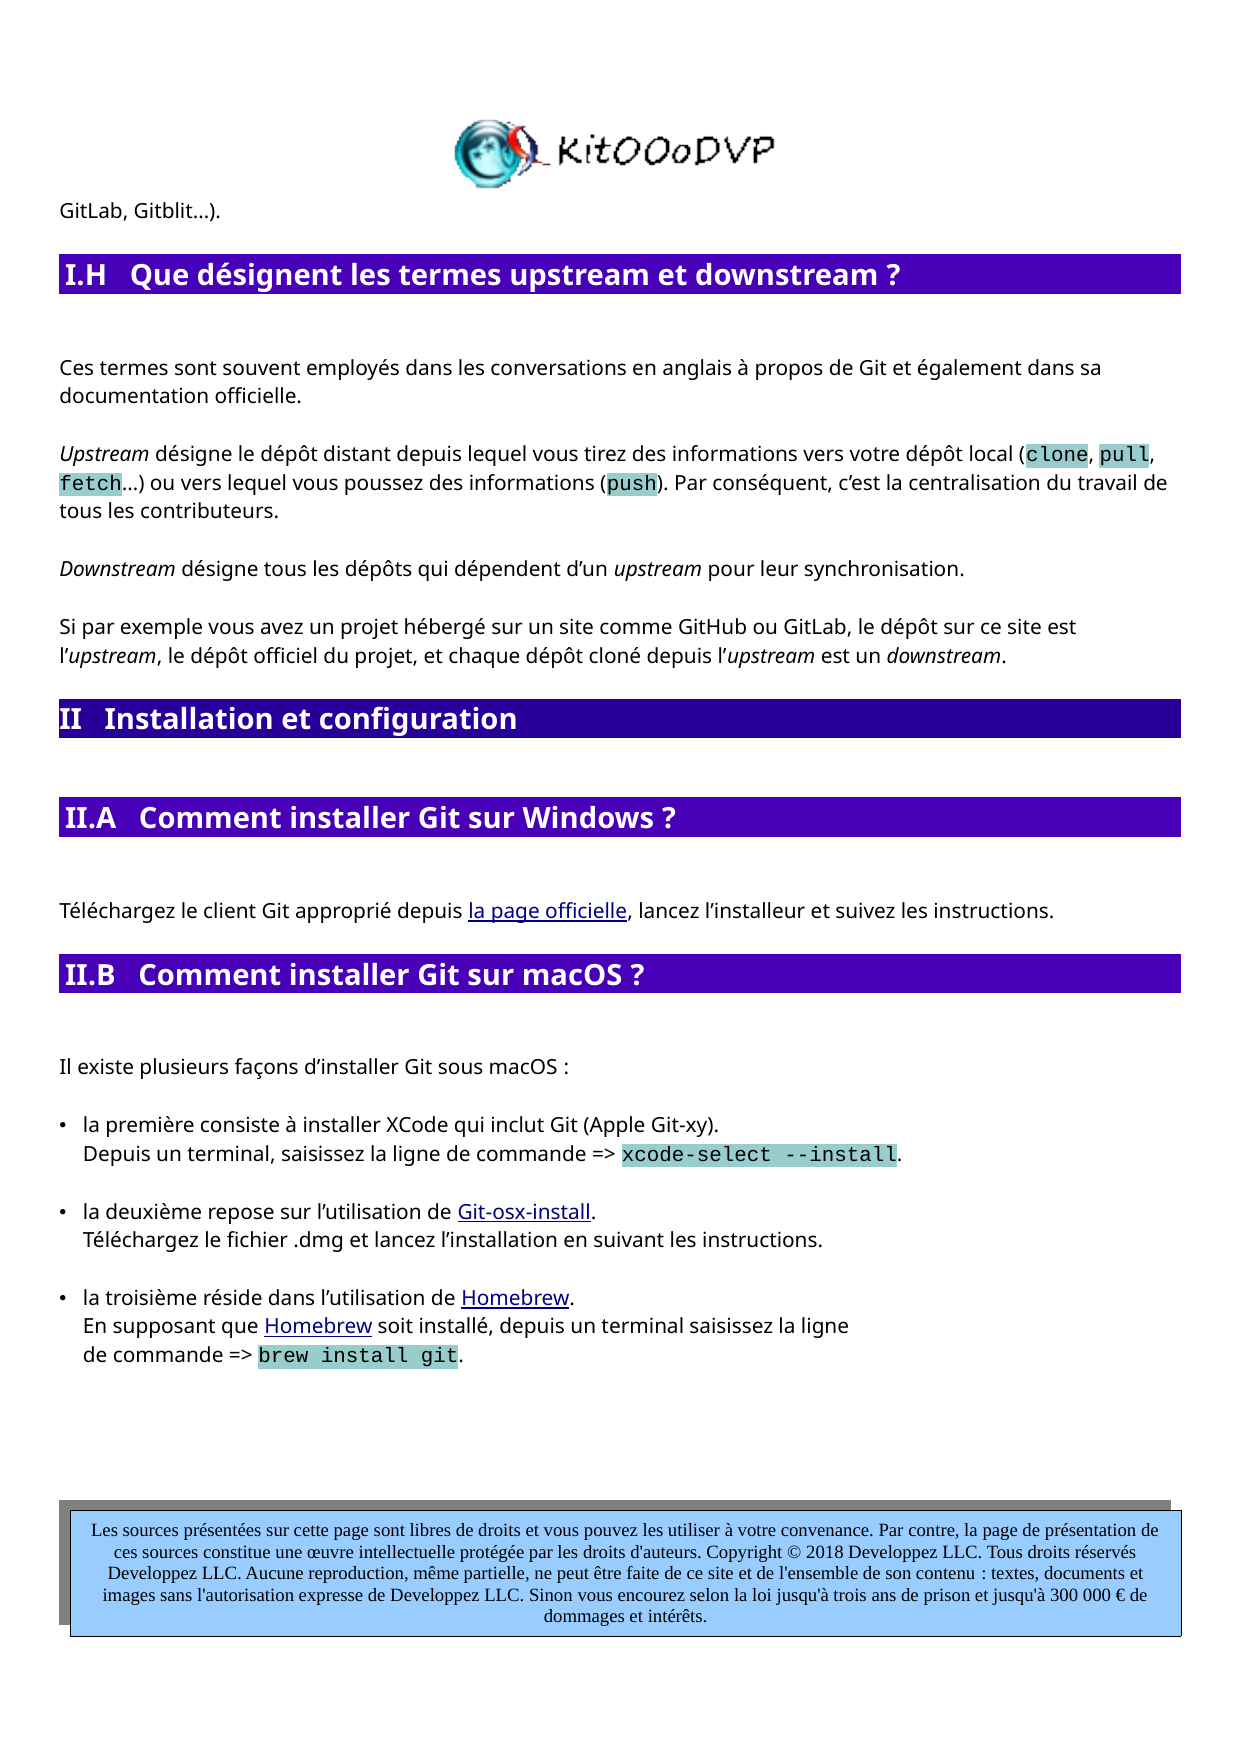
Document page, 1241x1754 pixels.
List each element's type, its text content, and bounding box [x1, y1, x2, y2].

text Il existe plusieurs façons d’installer Git sous macOS : [59, 1052, 1181, 1081]
picture [453, 118, 781, 191]
text Downstream désigne tous les dépôts qui dépendent d’un upstream pour leur synchronisation. [59, 554, 1181, 583]
subtitle Que désignent les termes upstream et downstream ? [59, 254, 1181, 294]
text Ces termes sont souvent employés dans les conversations en anglais à propos de Git et également dans sa documentation officielle. [59, 353, 1181, 410]
list la première consiste à installer XCode qui inclut Git (Apple Git-xy). Depuis un terminal, saisissez la ligne de commande => xcode-select --install. [59, 1110, 1181, 1167]
subtitle Installation et configuration [59, 699, 1181, 738]
list la deuxième repose sur l’utilisation de Git-osx-install. Téléchargez le fichier .dmg et lancez l’installation en suivant les instructions. [59, 1197, 1181, 1254]
text GitLab, Gitblit…). [59, 196, 1181, 225]
subtitle Comment installer Git sur macOS ? [59, 954, 1181, 993]
text Si par exemple vous avez un projet hébergé sur un site comme GitHub ou GitLab, le dépôt sur ce site est l’upstream, le dépôt officiel du projet, et chaque dépôt cloné depuis l’upstream est un downstream. [59, 612, 1181, 669]
text Téléchargez le client Git approprié depuis la page officielle, lancez l’installeur et suivez les instructions. [59, 896, 1181, 924]
text Upstream désigne le dépôt distant depuis lequel vous tirez des informations vers votre dépôt local (clone, pull, fetch…) ou vers lequel vous poussez des informations (push). Par conséquent, c’est la centralisation du travail de tous les contributeurs. [59, 439, 1181, 525]
subtitle Comment installer Git sur Windows ? [59, 797, 1181, 837]
list la troisième réside dans l’utilisation de Homebrew. En supposant que Homebrew soit installé, depuis un terminal saisissez la ligne de commande => brew install git. [59, 1283, 1181, 1369]
